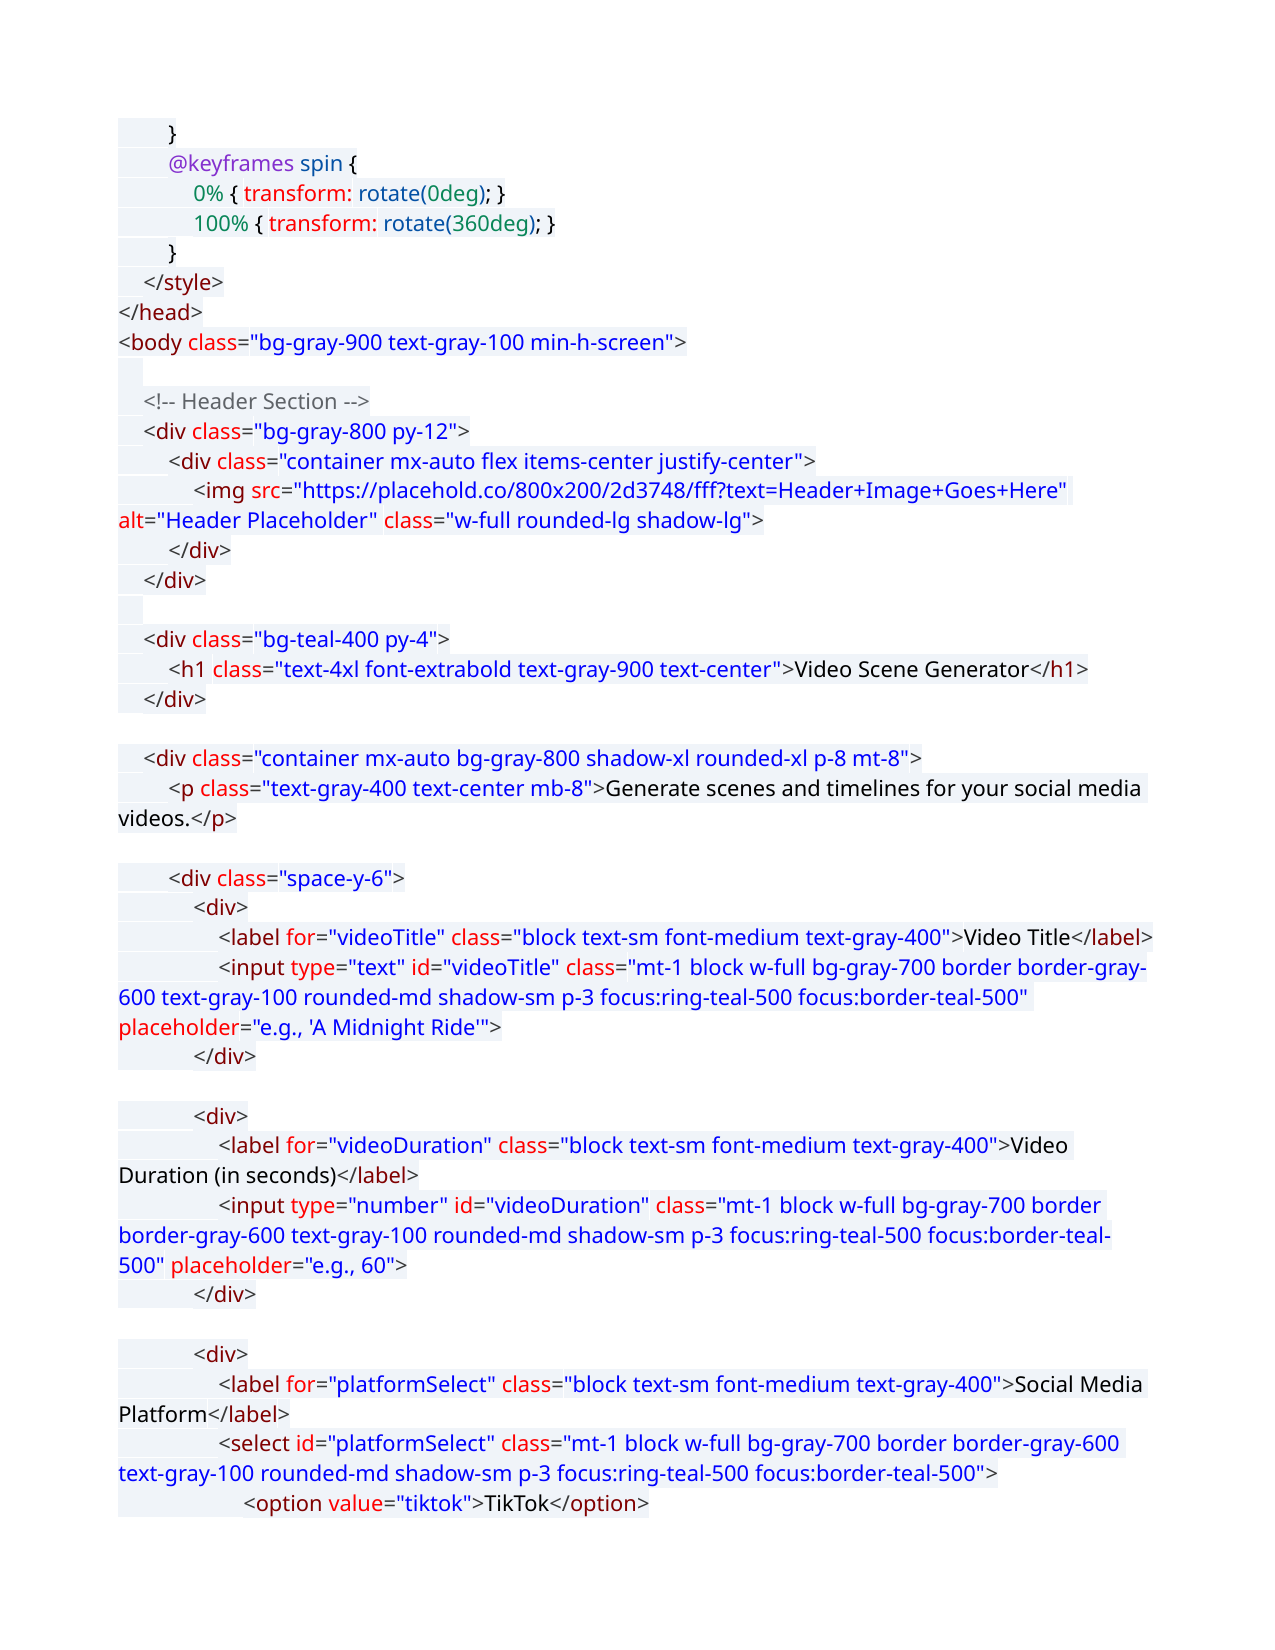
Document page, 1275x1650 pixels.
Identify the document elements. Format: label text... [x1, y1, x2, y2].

text </style> [118, 267, 1157, 297]
text } [118, 118, 1157, 148]
text <div class="space-y-6"> [118, 862, 1157, 892]
text <img src="https://placehold.co/800x200/2d3748/fff?text=Header+Image+Goes+Here" alt="Header Placeholder" class="w-full rounded-lg shadow-lg"> [118, 476, 1157, 535]
text <div> [118, 1101, 1157, 1131]
text @keyframes spin { [118, 148, 1157, 178]
text <option value="tiktok">TikTok</option> [118, 1488, 1157, 1518]
text <h1 class="text-4xl font-extrabold text-gray-900 text-center">Video Scene Generator</h1> [118, 654, 1157, 684]
text </div> [118, 535, 1157, 565]
text <label for="platformSelect" class="block text-sm font-medium text-gray-400">Social Media Platform</label> [118, 1369, 1157, 1428]
text <input type="number" id="videoDuration" class="mt-1 block w-full bg-gray-700 border border-gray-600 text-gray-100 rounded-md shadow-sm p-3 focus:ring-teal-500 focus:border-teal-500" placeholder="e.g., 60"> [118, 1190, 1157, 1279]
text } [118, 237, 1157, 267]
text <!-- Header Section --> [118, 386, 1157, 416]
text <label for="videoTitle" class="block text-sm font-medium text-gray-400">Video Title</label> [118, 922, 1157, 952]
text <p class="text-gray-400 text-center mb-8">Generate scenes and timelines for your social media videos.</p> [118, 773, 1157, 833]
text </div> [118, 1279, 1157, 1309]
text </div> [118, 1041, 1157, 1071]
text <select id="platformSelect" class="mt-1 block w-full bg-gray-700 border border-gray-600 text-gray-100 rounded-md shadow-sm p-3 focus:ring-teal-500 focus:border-teal-500"> [118, 1428, 1157, 1488]
text <div> [118, 1339, 1157, 1369]
text <input type="text" id="videoTitle" class="mt-1 block w-full bg-gray-700 border border-gray-600 text-gray-100 rounded-md shadow-sm p-3 focus:ring-teal-500 focus:border-teal-500" placeholder="e.g., 'A Midnight Ride'"> [118, 952, 1157, 1041]
text <div class="bg-teal-400 py-4"> [118, 624, 1157, 654]
text </div> [118, 684, 1157, 714]
text <body class="bg-gray-900 text-gray-100 min-h-screen"> [118, 327, 1157, 356]
text <div> [118, 892, 1157, 922]
text 0% { transform: rotate(0deg); } [118, 178, 1157, 207]
text <div class="container mx-auto flex items-center justify-center"> [118, 446, 1157, 476]
text <div class="container mx-auto bg-gray-800 shadow-xl rounded-xl p-8 mt-8"> [118, 743, 1157, 773]
text </head> [118, 297, 1157, 327]
text 100% { transform: rotate(360deg); } [118, 207, 1157, 237]
text </div> [118, 565, 1157, 595]
text <label for="videoDuration" class="block text-sm font-medium text-gray-400">Video Duration (in seconds)</label> [118, 1131, 1157, 1190]
text <div class="bg-gray-800 py-12"> [118, 416, 1157, 446]
